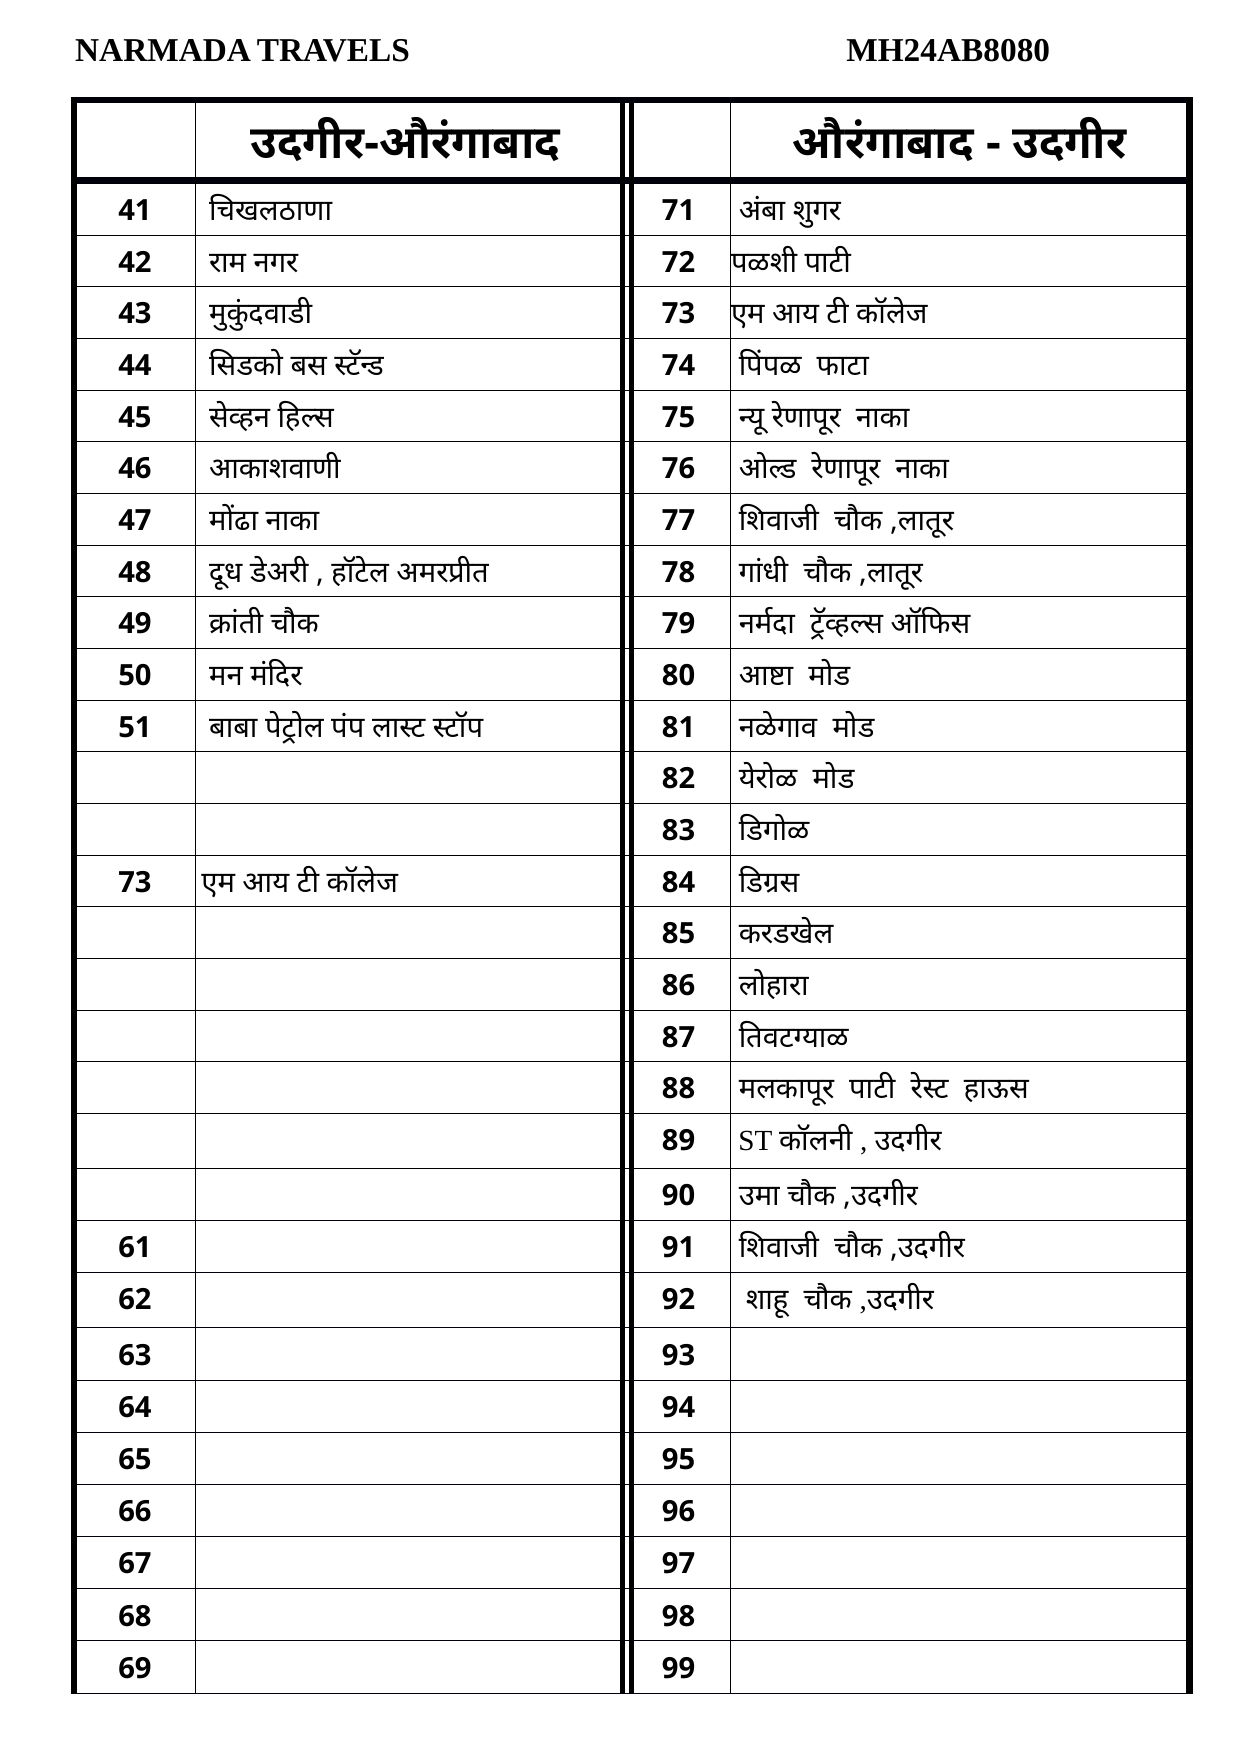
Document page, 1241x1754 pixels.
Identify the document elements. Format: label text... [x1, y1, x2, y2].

table_cell [196, 1641, 620, 1693]
table_cell 98 [634, 1589, 730, 1640]
table_cell ST कॉलनी , उदगीर [731, 1114, 1186, 1168]
table_cell [196, 1537, 620, 1588]
table_header [634, 103, 730, 177]
table_cell 69 [77, 1641, 195, 1693]
table_header उदगीर-औरंगाबाद [196, 103, 620, 177]
table_cell डिगोळ [731, 804, 1186, 854]
table_cell [77, 1062, 195, 1113]
table_cell [196, 1589, 620, 1640]
table_cell दूध डेअरी , हॉटेल अमरप्रीत [196, 546, 620, 596]
table_cell [196, 1328, 620, 1379]
table_cell चिखलठाणा [196, 184, 620, 234]
table_cell न्यू रेणापूर नाका [731, 391, 1186, 441]
table_cell 95 [634, 1433, 730, 1484]
table_cell तिवटग्याळ [731, 1011, 1186, 1061]
table_cell 71 [634, 184, 730, 234]
table_cell [196, 959, 620, 1009]
table_cell उमा चौक ,उदगीर [731, 1169, 1186, 1219]
table_cell 79 [634, 597, 730, 648]
table_cell नळेगाव मोड [731, 701, 1186, 751]
table_cell 47 [77, 494, 195, 544]
table_cell 88 [634, 1062, 730, 1113]
table_cell 83 [634, 804, 730, 854]
table_cell 73 [634, 287, 730, 338]
table_cell गांधी चौक ,लातूर [731, 546, 1186, 596]
table_header औरंगाबाद - उदगीर [731, 103, 1186, 177]
table_cell आष्टा मोड [731, 649, 1186, 699]
table_cell [196, 1381, 620, 1432]
table_cell 84 [634, 856, 730, 906]
table_cell 87 [634, 1011, 730, 1061]
table_cell [731, 1381, 1186, 1432]
table_cell पळशी पाटी [731, 236, 1186, 286]
table_cell 73 [77, 856, 195, 906]
table_cell एम आय टी कॉलेज [731, 287, 1186, 338]
table_cell नर्मदा ट्रॅव्हल्स ऑफिस [731, 597, 1186, 648]
table_cell 68 [77, 1589, 195, 1640]
table_cell 46 [77, 442, 195, 493]
table_cell 80 [634, 649, 730, 699]
table_cell सिडको बस स्टॅन्ड [196, 339, 620, 389]
table_cell 65 [77, 1433, 195, 1484]
table_cell 89 [634, 1114, 730, 1168]
table_cell शाहू चौक ,उदगीर [731, 1273, 1186, 1327]
table_cell 76 [634, 442, 730, 493]
table_cell मन मंदिर [196, 649, 620, 699]
table_cell 42 [77, 236, 195, 286]
table_header [77, 103, 195, 177]
table_cell [196, 1485, 620, 1536]
table_cell 72 [634, 236, 730, 286]
table_cell 78 [634, 546, 730, 596]
table_cell 81 [634, 701, 730, 751]
table_cell [77, 1169, 195, 1219]
table_cell लोहारा [731, 959, 1186, 1009]
table_cell 94 [634, 1381, 730, 1432]
table_cell 75 [634, 391, 730, 441]
table_cell 49 [77, 597, 195, 648]
table_cell [77, 804, 195, 854]
table_cell 61 [77, 1221, 195, 1272]
table_cell 85 [634, 907, 730, 958]
table_cell [731, 1537, 1186, 1588]
table_cell [77, 907, 195, 958]
table_cell अंबा शुगर [731, 184, 1186, 234]
table_cell 97 [634, 1537, 730, 1588]
table_cell [196, 1011, 620, 1061]
table_cell 92 [634, 1273, 730, 1327]
table_cell मुकुंदवाडी [196, 287, 620, 338]
table_cell 45 [77, 391, 195, 441]
table_cell 43 [77, 287, 195, 338]
table_cell 82 [634, 752, 730, 803]
table_cell आकाशवाणी [196, 442, 620, 493]
table_cell [196, 1221, 620, 1272]
table_cell [731, 1589, 1186, 1640]
table_cell पिंपळ फाटा [731, 339, 1186, 389]
table_cell एम आय टी कॉलेज [196, 856, 620, 906]
table_cell [731, 1433, 1186, 1484]
table_cell [731, 1485, 1186, 1536]
table_cell [196, 1062, 620, 1113]
table_cell शिवाजी चौक ,लातूर [731, 494, 1186, 544]
table_cell [196, 907, 620, 958]
table_cell [196, 752, 620, 803]
table_cell [196, 1169, 620, 1219]
table_cell 64 [77, 1381, 195, 1432]
table_cell [196, 804, 620, 854]
table_cell 48 [77, 546, 195, 596]
table_cell [77, 1114, 195, 1168]
table_cell 91 [634, 1221, 730, 1272]
table_cell 67 [77, 1537, 195, 1588]
table_cell 96 [634, 1485, 730, 1536]
table_cell बाबा पेट्रोल पंप लास्ट स्टॉप [196, 701, 620, 751]
table_cell क्रांती चौक [196, 597, 620, 648]
table_cell 99 [634, 1641, 730, 1693]
table_cell [731, 1641, 1186, 1693]
table_cell ओल्ड रेणापूर नाका [731, 442, 1186, 493]
table_cell [196, 1433, 620, 1484]
table_cell [77, 1011, 195, 1061]
table_cell [196, 1114, 620, 1168]
table_cell [731, 1328, 1186, 1379]
table_cell 93 [634, 1328, 730, 1379]
table_cell येरोळ मोड [731, 752, 1186, 803]
table_cell मोंढा नाका [196, 494, 620, 544]
table_cell 41 [77, 184, 195, 234]
table_cell 90 [634, 1169, 730, 1219]
table_cell शिवाजी चौक ,उदगीर [731, 1221, 1186, 1272]
table_cell [196, 1273, 620, 1327]
table_cell 66 [77, 1485, 195, 1536]
table_cell 74 [634, 339, 730, 389]
table_cell 63 [77, 1328, 195, 1379]
table_cell राम नगर [196, 236, 620, 286]
table_cell 86 [634, 959, 730, 1009]
table_cell डिग्रस [731, 856, 1186, 906]
table_cell [77, 959, 195, 1009]
table_cell सेव्हन हिल्स [196, 391, 620, 441]
table_cell 77 [634, 494, 730, 544]
table_cell मलकापूर पाटी रेस्ट हाऊस [731, 1062, 1186, 1113]
table_cell [77, 752, 195, 803]
table_cell 44 [77, 339, 195, 389]
table_cell करडखेल [731, 907, 1186, 958]
table_cell 51 [77, 701, 195, 751]
table_cell 50 [77, 649, 195, 699]
table_cell 62 [77, 1273, 195, 1327]
